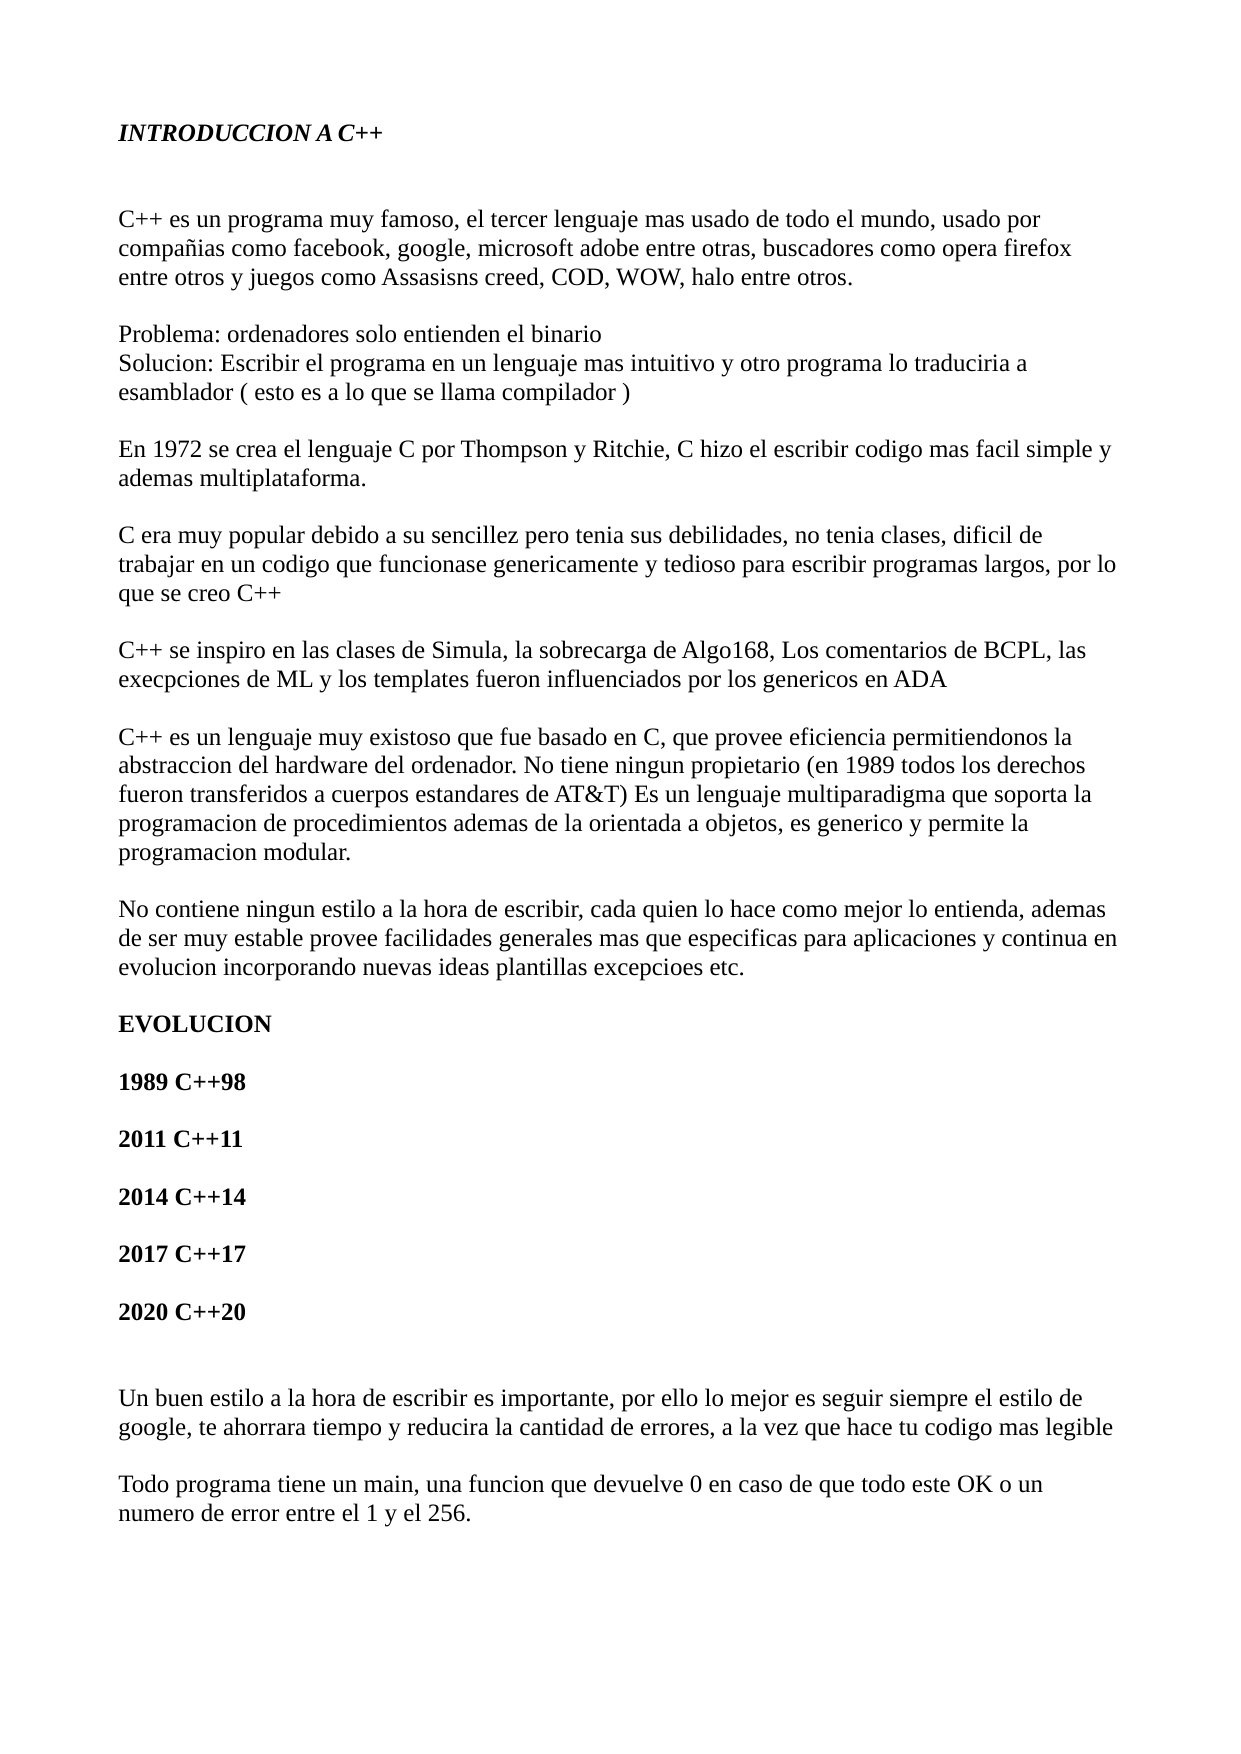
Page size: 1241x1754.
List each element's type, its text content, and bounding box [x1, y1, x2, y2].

text Problema: ordenadores solo entienden el binario [118, 319, 1122, 348]
text Solucion: Escribir el programa en un lenguaje mas intuitivo y otro programa lo traduciria a esamblador ( esto es a lo que se llama compilador ) [118, 348, 1122, 406]
text C era muy popular debido a su sencillez pero tenia sus debilidades, no tenia clases, dificil de trabajar en un codigo que funcionase genericamente y tedioso para escribir programas largos, por lo que se creo C++ [118, 521, 1122, 607]
text C++ es un programa muy famoso, el tercer lenguaje mas usado de todo el mundo, usado por compañias como facebook, google, microsoft adobe entre otras, buscadores como opera firefox entre otros y juegos como Assasisns creed, COD, WOW, halo entre otros. [118, 204, 1122, 291]
text C++ es un lenguaje muy existoso que fue basado en C, que provee eficiencia permitiendonos la abstraccion del hardware del ordenador. No tiene ningun propietario (en 1989 todos los derechos fueron transferidos a cuerpos estandares de AT&T) Es un lenguaje multiparadigma que soporta la programacion de procedimientos ademas de la orientada a objetos, es generico y permite la programacion modular. [118, 722, 1122, 866]
text 2011 C++11 [118, 1124, 1122, 1153]
text 2020 C++20 [118, 1297, 1122, 1326]
text En 1972 se crea el lenguaje C por Thompson y Ritchie, C hizo el escribir codigo mas facil simple y ademas multiplataforma. [118, 434, 1122, 492]
text Un buen estilo a la hora de escribir es importante, por ello lo mejor es seguir siempre el estilo de google, te ahorrara tiempo y reducira la cantidad de errores, a la vez que hace tu codigo mas legible [118, 1383, 1122, 1441]
text 2017 C++17 [118, 1239, 1122, 1268]
text Todo programa tiene un main, una funcion que devuelve 0 en caso de que todo este OK o un numero de error entre el 1 y el 256. [118, 1469, 1122, 1527]
text INTRODUCCION A C++ [118, 118, 1122, 147]
text EVOLUCION 1989 C++98 [118, 1009, 1122, 1096]
text 2014 C++14 [118, 1182, 1122, 1211]
text No contiene ningun estilo a la hora de escribir, cada quien lo hace como mejor lo entienda, ademas de ser muy estable provee facilidades generales mas que especificas para aplicaciones y continua en evolucion incorporando nuevas ideas plantillas excepcioes etc. [118, 894, 1122, 981]
text C++ se inspiro en las clases de Simula, la sobrecarga de Algo168, Los comentarios de BCPL, las execpciones de ML y los templates fueron influenciados por los genericos en ADA [118, 636, 1122, 693]
